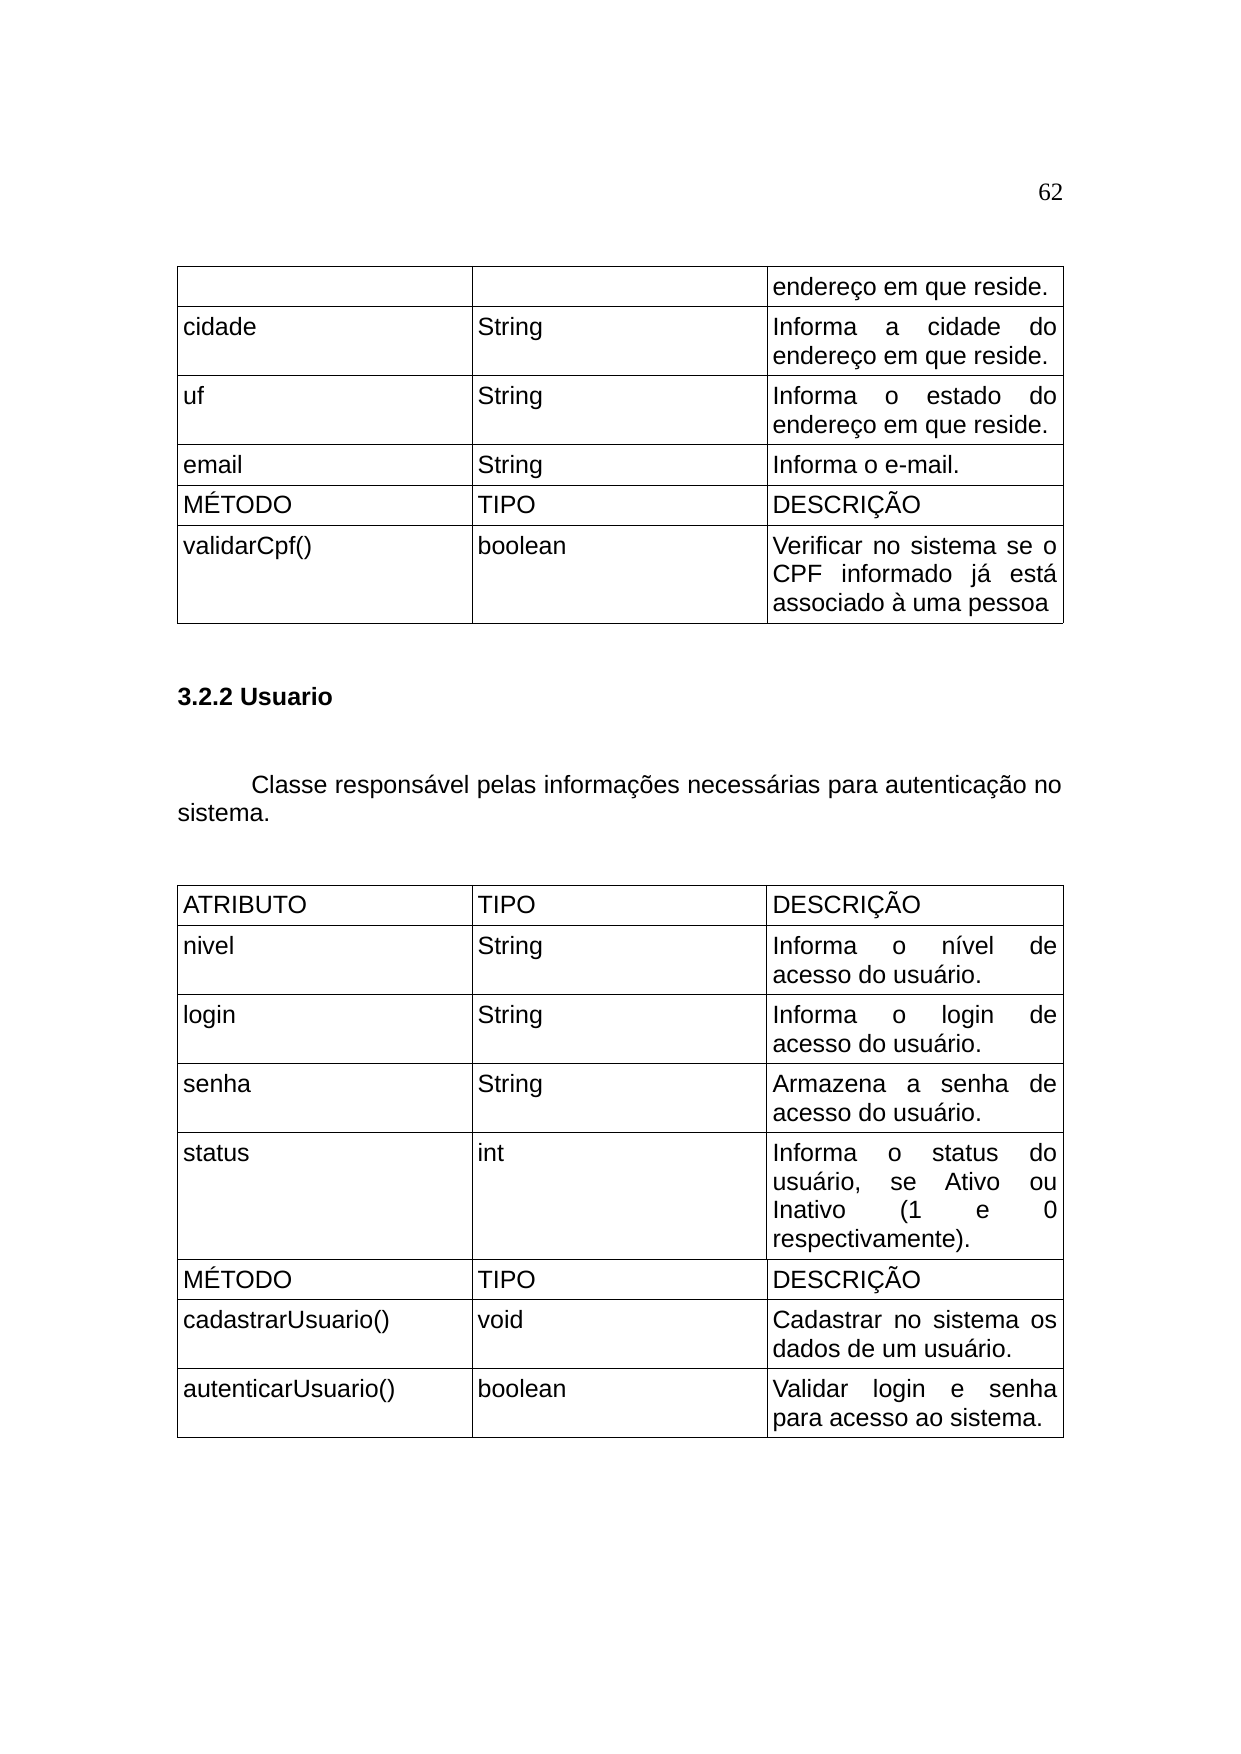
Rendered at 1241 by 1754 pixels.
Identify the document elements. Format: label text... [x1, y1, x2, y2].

table_cell Informa o login de acesso do usuário. [767, 995, 1063, 1063]
table_cell String [473, 1064, 766, 1132]
table_cell boolean [473, 1369, 767, 1437]
table_cell String [473, 307, 767, 375]
table_cell endereço em que reside. [768, 267, 1063, 306]
table_cell uf [178, 376, 472, 444]
table_cell cidade [178, 307, 472, 375]
table_cell autenticarUsuario() [178, 1369, 472, 1437]
table_cell login [178, 995, 472, 1063]
table_cell senha [178, 1064, 472, 1132]
table_cell Informa a cidade do endereço em que reside. [768, 307, 1063, 375]
table_header DESCRIÇÃO [767, 886, 1063, 925]
table_header DESCRIÇÃO [768, 486, 1063, 525]
table_cell String [473, 376, 767, 444]
table_cell Informa o status do usuário, se Ativo ou Inativo (1 e 0 respectivamente). [767, 1133, 1063, 1259]
table_header TIPO [473, 486, 767, 525]
table_cell boolean [473, 526, 767, 623]
table_cell String [473, 926, 766, 994]
table_cell int [473, 1133, 766, 1259]
table_cell nivel [178, 926, 472, 994]
table_cell String [473, 995, 766, 1063]
table_cell Validar login e senha para acesso ao sistema. [768, 1369, 1063, 1437]
table_cell status [178, 1133, 472, 1259]
table_cell Verificar no sistema se o CPF informado já está associado à uma pessoa [768, 526, 1063, 623]
table_header TIPO [473, 886, 766, 925]
table_cell email [178, 445, 472, 484]
table_cell void [473, 1300, 767, 1368]
table_cell [473, 267, 767, 306]
table_header TIPO [473, 1260, 767, 1299]
table_header MÉTODO [178, 1260, 472, 1299]
table_cell cadastrarUsuario() [178, 1300, 472, 1368]
subtitle Usuario [177, 682, 1063, 711]
table_cell Informa o estado do endereço em que reside. [768, 376, 1063, 444]
table_header DESCRIÇÃO [768, 1260, 1063, 1299]
table_cell String [473, 445, 767, 484]
table_header MÉTODO [178, 486, 472, 525]
table_cell Informa o nível de acesso do usuário. [767, 926, 1063, 994]
table_cell Armazena a senha de acesso do usuário. [767, 1064, 1063, 1132]
table_header ATRIBUTO [178, 886, 472, 925]
table_cell [178, 267, 472, 306]
table_cell Cadastrar no sistema os dados de um usuário. [768, 1300, 1063, 1368]
text Classe responsável pelas informações necessárias para autenticação no sistema. [177, 770, 1063, 827]
table_cell validarCpf() [178, 526, 472, 623]
table_cell Informa o e-mail. [768, 445, 1063, 484]
